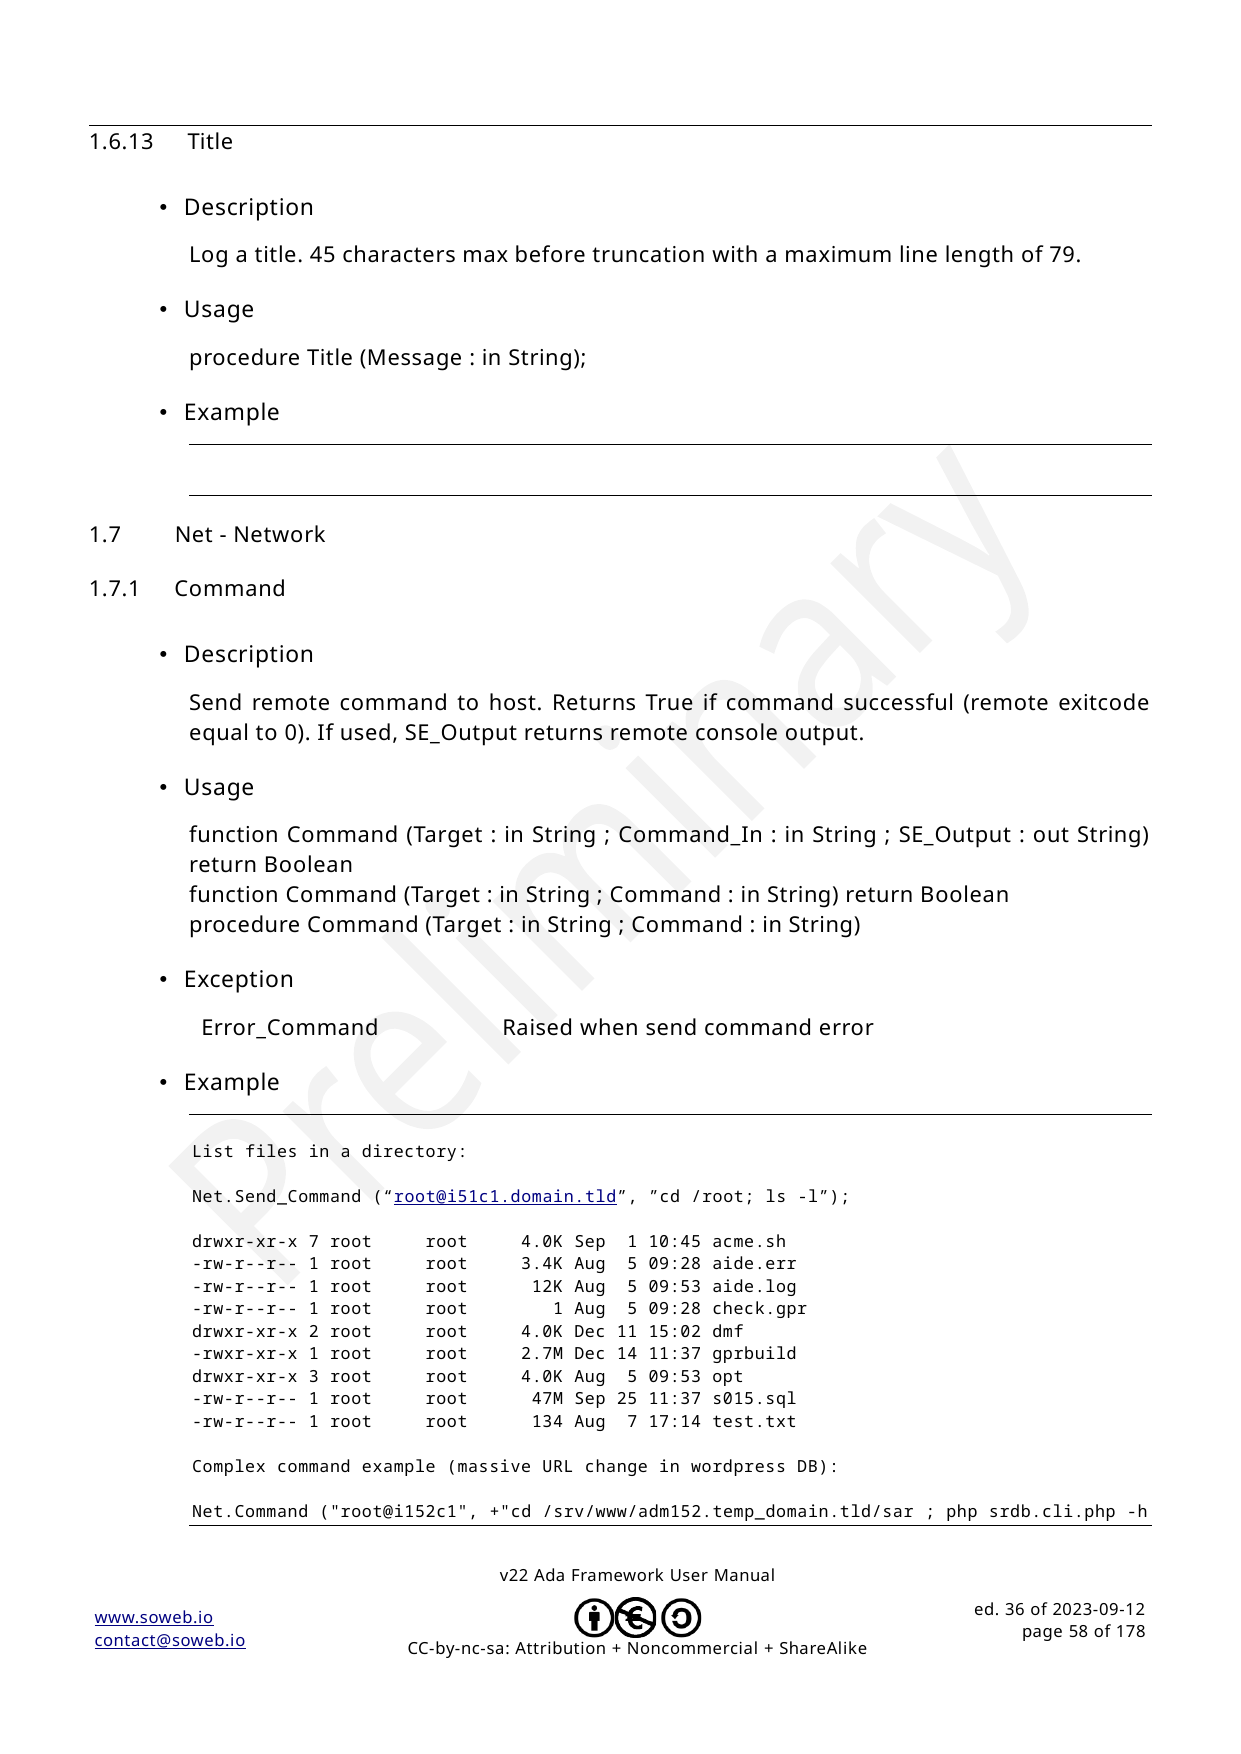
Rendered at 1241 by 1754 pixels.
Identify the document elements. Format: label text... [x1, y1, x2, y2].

subtitle Usage [159, 293, 1152, 324]
list -rw-r--r-- 1 root root 3.4K Aug 5 09:28 aide.err [189, 1249, 273, 1272]
text - /mnt/<Target> [855, 519, 887, 549]
subtitle Example [159, 395, 1152, 427]
subtitle Usage [251, 1249, 300, 1272]
text procedure Command (Target : in String ; Command : in String) [532, 909, 626, 939]
text Send remote command to host. Returns True if command successful (remote exitcode equal to 0). If used, SE_Output returns remote console output. [699, 700, 780, 746]
text If local (non root) user, automatically create local mount point in [839, 573, 906, 614]
subtitle Usage [159, 770, 657, 801]
text function Command (Target : in String ; Command_In : in String ; SE_Output : out String) return Boolean [631, 819, 1152, 879]
list Complex command example (massive URL change in wordpress DB): Net.Command ("root@i152c1", +"cd /srv/www/adm152.temp_domain.tld/sar ; php srdb.cli.php -h [189, 1452, 1152, 1525]
subtitle Example [676, 819, 728, 858]
text Send remote command to host. Returns True if command successful (remote exitcode equal to 0). If used, SE_Output returns remote console output. [189, 686, 704, 746]
text Error_Command Raised when send command error [483, 1012, 1152, 1042]
subtitle Description [159, 190, 1152, 221]
list List files in a directory: Net.Send_Command (“root@i51c1.domain.tld”, ”cd /root; ls -l”); drwxr-xr-x 7 root root 4.0K Sep 1 10:45 acme.sh [195, 1139, 267, 1212]
text If local (non root) user, automatically create local mount point in [992, 573, 1029, 614]
text [627, 770, 684, 801]
text - /home/<user>/mnt/<Target> [802, 637, 889, 669]
text function Command (Target : in String ; Command_In : in String ; SE_Output : out String) return Boolean [576, 824, 663, 879]
text Send remote command to host. Returns True if command successful (remote exitcode equal to 0). If used, SE_Output returns remote console output. [745, 686, 1152, 746]
subtitle Usage [595, 725, 620, 746]
subtitle [873, 573, 1010, 614]
subtitle Net - Network [989, 519, 1152, 549]
list [406, 963, 464, 994]
text - /mnt/<Target> [968, 519, 1004, 549]
subtitle Description [159, 637, 827, 669]
list -rw-r--r-- 1 root root 12K Aug 5 09:53 aide.log [189, 1272, 1152, 1294]
subtitle Usage [663, 686, 806, 746]
text [700, 770, 758, 801]
subtitle [434, 963, 510, 994]
subtitle [454, 1070, 482, 1096]
list List files in a directory: Net.Send_Command (“root@i51c1.domain.tld”, ”cd /root; ls -l”); drwxr-xr-x 7 root root 4.0K Sep 1 10:45 acme.sh [189, 1115, 1152, 1249]
picture [660, 1597, 702, 1638]
subtitle Example [516, 819, 690, 879]
list [480, 963, 537, 994]
subtitle Mount_Remote [529, 1012, 558, 1028]
picture [573, 1597, 657, 1638]
list -rw-r--r-- 1 root root 3.4K Aug 5 09:28 aide.err [278, 1249, 1152, 1272]
text Mount a Mount_Point targetting Target_To_Mount on Remote_Host with options Mount_Options. All mount options are accepted. Returns true if operation is successful. [286, 1115, 385, 1201]
text procedure Command (Target : in String ; Command : in String) [189, 909, 529, 939]
subtitle [374, 1065, 399, 1081]
subtitle [821, 647, 858, 669]
list -rw-r--r-- 1 root root 47M Sep 25 11:37 s015.sql [189, 1384, 1152, 1407]
text function Command (Target : in String ; Command : in String) return Boolean [529, 879, 596, 909]
subtitle [307, 1065, 339, 1096]
text procedure Command (Target : in String ; Command : in String) [623, 909, 1152, 939]
text function Command (Target : in String ; Command_In : in String ; SE_Output : out String) return Boolean [189, 819, 570, 879]
subtitle Mount_Remote [455, 1012, 512, 1042]
text function Command (Target : in String ; Command : in String) return Boolean [189, 879, 516, 909]
list -rw-r--r-- 1 root root 1 Aug 5 09:28 check.gpr [189, 1294, 1152, 1317]
list Local admin case:Mount (“root@i51c1.domain.tld”); [492, 879, 537, 909]
list Local admin case:Mount (“root@i51c1.domain.tld”); [566, 879, 622, 909]
subtitle [654, 770, 730, 801]
subtitle [325, 1065, 370, 1096]
list -rwxr-xr-x 1 root root 2.7M Dec 14 11:37 gprbuild [189, 1339, 1152, 1362]
subtitle [354, 1065, 424, 1096]
list -rw-r--r-- 1 root root 134 Aug 7 17:14 test.txt [189, 1407, 1152, 1432]
text Error_Command Raised when send command error [406, 1012, 484, 1042]
subtitle [728, 770, 1152, 801]
subtitle Command [88, 573, 879, 614]
text function Command (Target : in String ; Command : in String) return Boolean [593, 879, 1152, 909]
subtitle Net - Network [924, 519, 985, 549]
text Log a title. 45 characters max before truncation with a maximum line length of 79. [189, 239, 1152, 269]
text Mount a Mount_Point targetting Target_To_Mount on Remote_Host with options Mount_Options. All mount options are accepted. Returns true if operation is successful. [189, 1119, 286, 1249]
text - /mnt/<Target> [882, 519, 980, 549]
subtitle Exception [159, 963, 436, 994]
list List files in a directory: Net.Send_Command (“root@i51c1.domain.tld”, ”cd /root; ls -l”); drwxr-xr-x 7 root root 4.0K Sep 1 10:45 acme.sh [189, 1188, 250, 1249]
subtitle [1017, 573, 1152, 614]
text Error_Command Raised when send command error [189, 1012, 384, 1042]
subtitle [507, 963, 1152, 994]
list drwxr-xr-x 2 root root 4.0K Dec 11 15:02 dmf [189, 1317, 1152, 1339]
list drwxr-xr-x 3 root root 4.0K Aug 5 09:53 opt [189, 1362, 1152, 1384]
subtitle Net - Network [872, 519, 941, 549]
subtitle Mount_Remote [355, 1012, 447, 1042]
subtitle Net - Network [88, 519, 871, 549]
subtitle Title [88, 126, 1152, 167]
subtitle [858, 637, 1152, 669]
text procedure Title (Message : in String); [189, 342, 1152, 372]
subtitle Usage [797, 686, 873, 727]
subtitle [396, 1065, 1152, 1096]
subtitle Example [159, 1065, 326, 1096]
